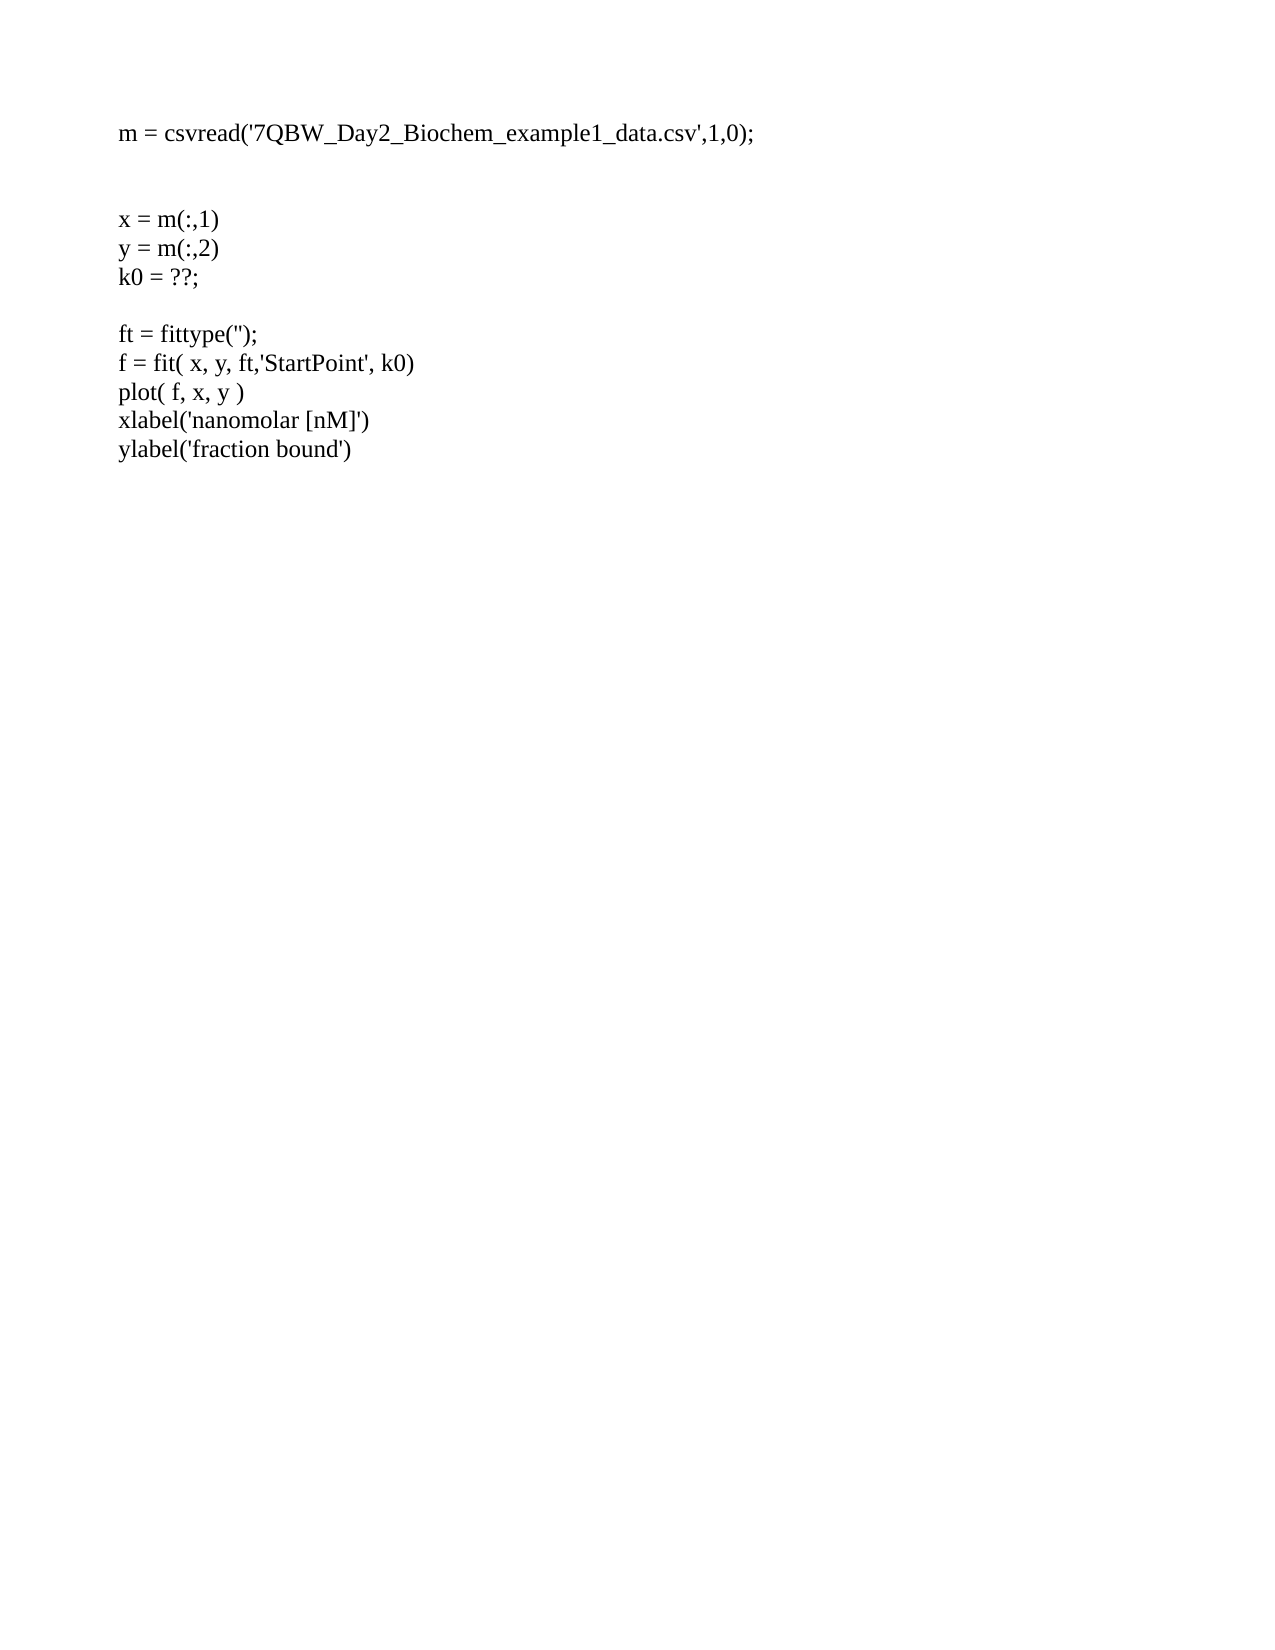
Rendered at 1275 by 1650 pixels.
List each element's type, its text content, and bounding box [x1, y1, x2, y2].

text xlabel('nanomolar [nM]') [118, 406, 1157, 434]
text plot( f, x, y ) [118, 377, 1157, 406]
text k0 = ??; [118, 262, 1157, 291]
text ylabel('fraction bound') [118, 434, 1157, 463]
text y = m(:,2) [118, 233, 1157, 262]
text m = csvread('7QBW_Day2_Biochem_example1_data.csv',1,0); [118, 118, 1157, 147]
text x = m(:,1) [118, 204, 1157, 233]
text f = fit( x, y, ft,'StartPoint', k0) [118, 348, 1157, 377]
text ft = fittype(''); [118, 319, 1157, 348]
